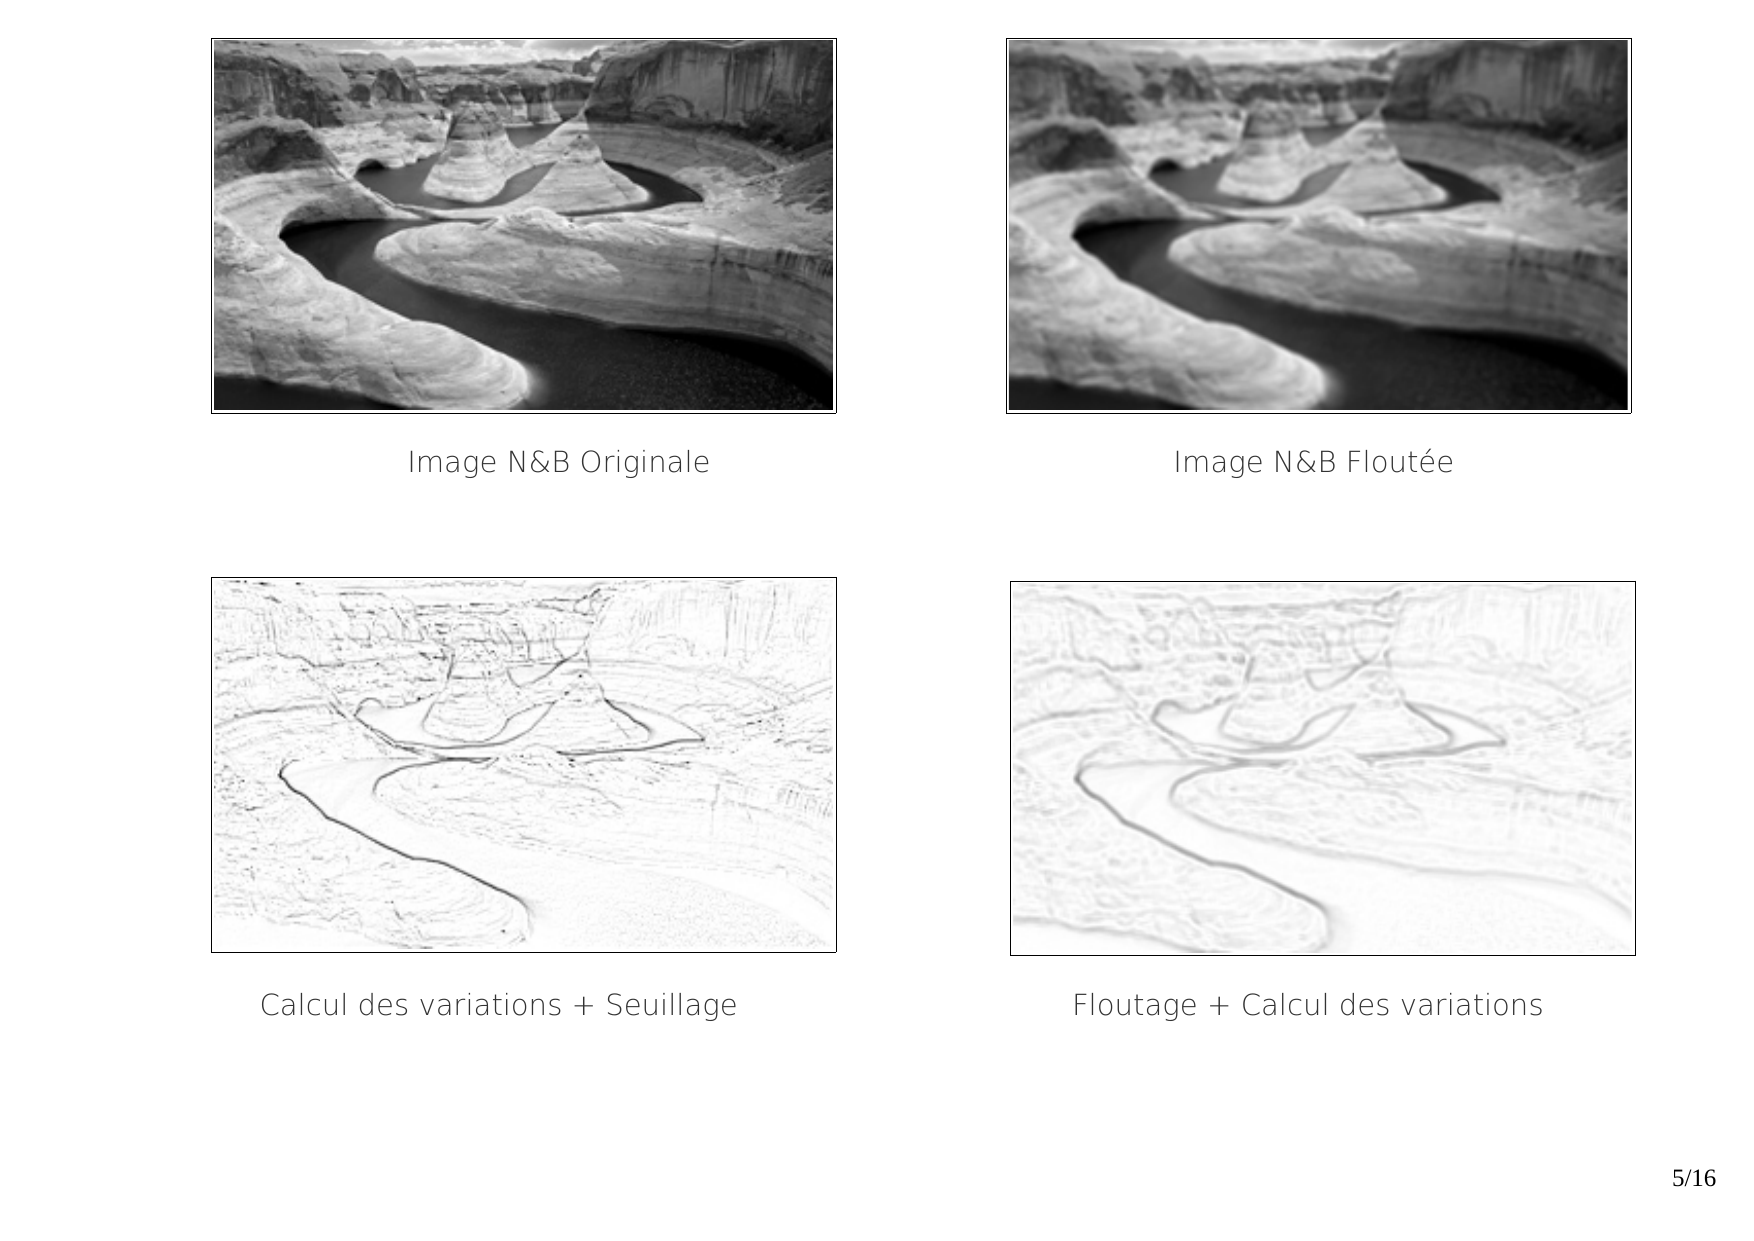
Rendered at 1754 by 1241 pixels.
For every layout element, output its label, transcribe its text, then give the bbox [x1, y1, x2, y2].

text Calcul des variations + Seuillage Floutage + Calcul des variations [38, 989, 1716, 1023]
picture [214, 580, 833, 949]
picture [214, 40, 833, 410]
picture [1008, 40, 1628, 410]
picture [1012, 583, 1632, 953]
text Image N&B Originale Image N&B Floutée [38, 445, 1716, 479]
